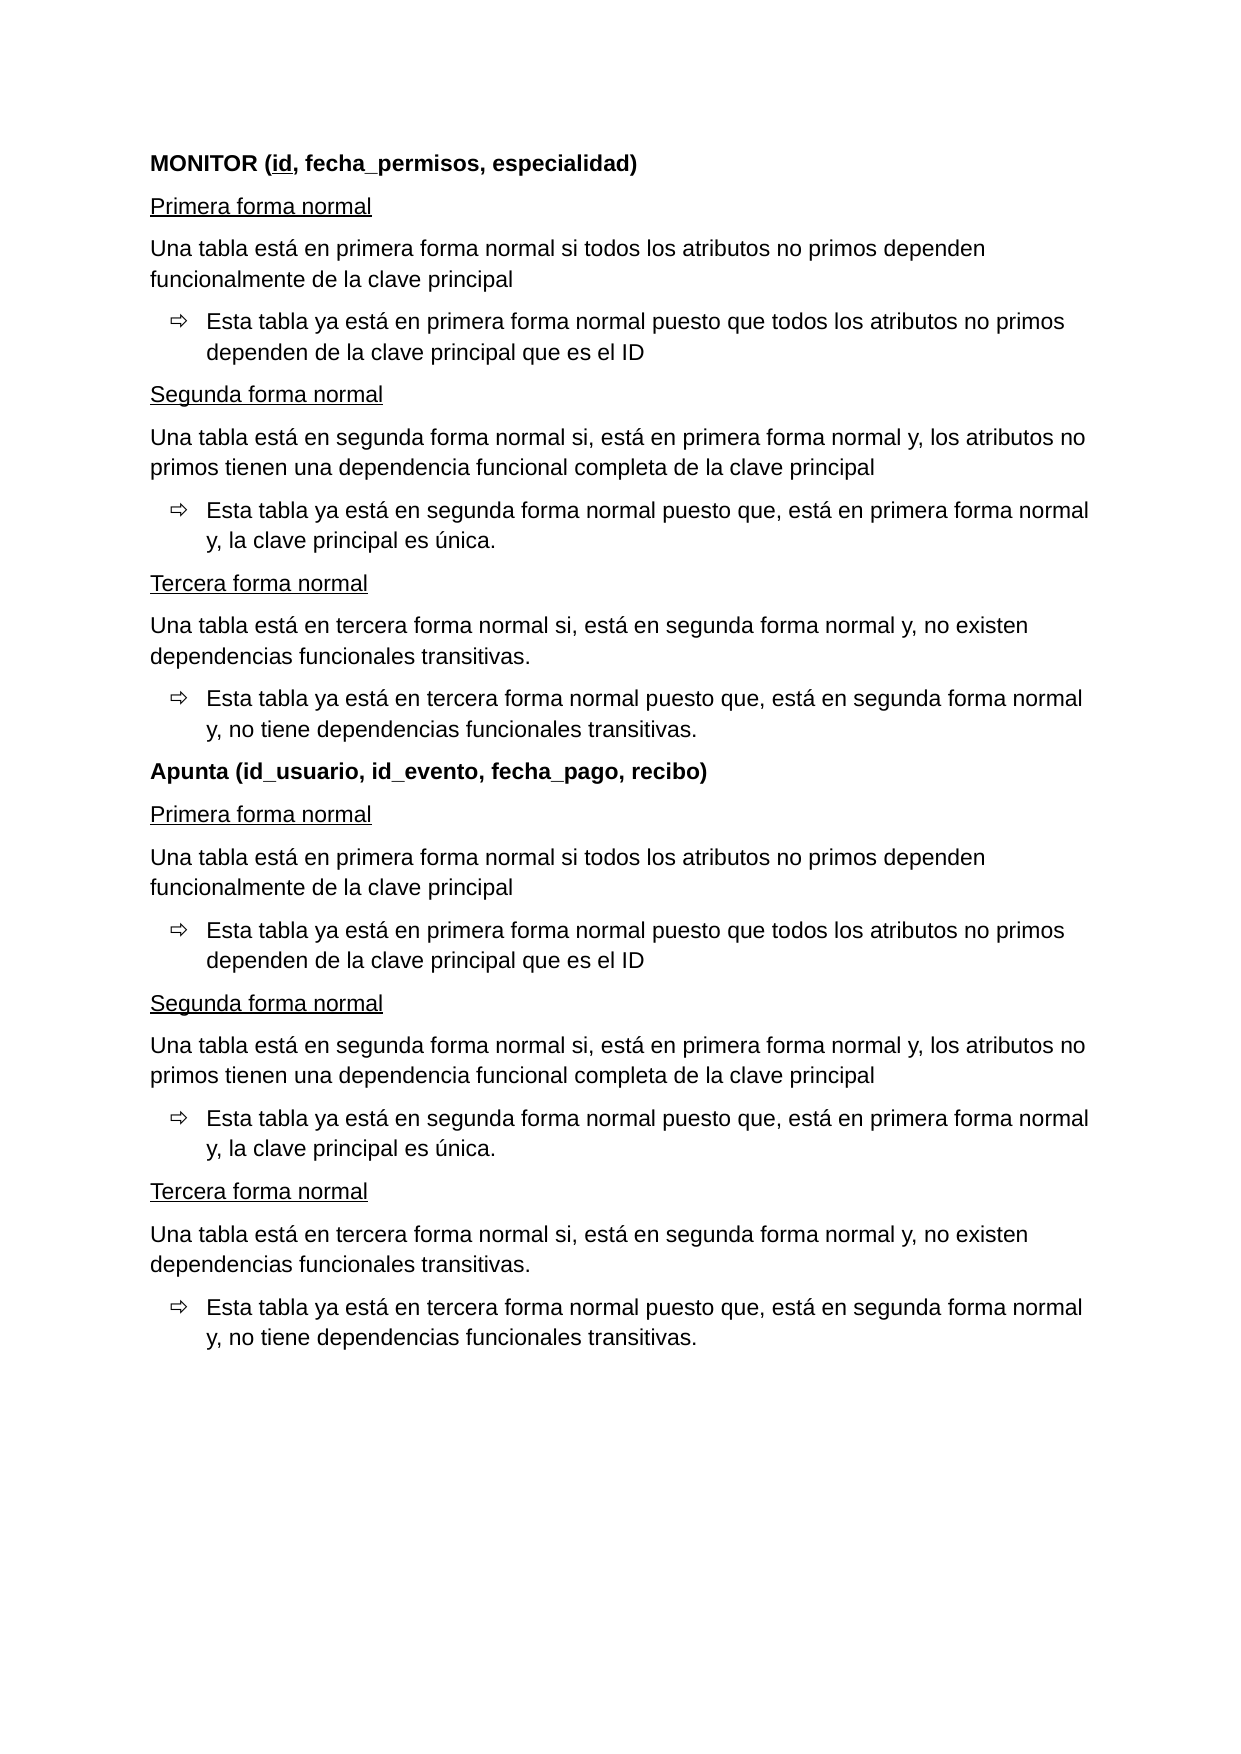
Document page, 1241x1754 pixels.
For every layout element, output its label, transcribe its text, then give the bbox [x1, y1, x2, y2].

text Una tabla está en segunda forma normal si, está en primera forma normal y, los atributos no primos tienen una dependencia funcional completa de la clave principal [150, 1032, 1090, 1089]
text Segunda forma normal [150, 989, 1090, 1016]
list Esta tabla ya está en primera forma normal puesto que todos los atributos no primos dependen de la clave principal que es el ID [169, 917, 1090, 973]
text MONITOR (id, fecha_permisos, especialidad) [150, 150, 1090, 176]
list Esta tabla ya está en primera forma normal puesto que todos los atributos no primos dependen de la clave principal que es el ID [169, 308, 1090, 365]
text Segunda forma normal [150, 381, 1090, 408]
list Esta tabla ya está en tercera forma normal puesto que, está en segunda forma normal y, no tiene dependencias funcionales transitivas. [169, 1294, 1090, 1350]
text Tercera forma normal [150, 1178, 1090, 1204]
text Una tabla está en tercera forma normal si, está en segunda forma normal y, no existen dependencias funcionales transitivas. [150, 612, 1090, 669]
text Apunta (id_usuario, id_evento, fecha_pago, recibo) [150, 758, 1090, 785]
list Esta tabla ya está en tercera forma normal puesto que, está en segunda forma normal y, no tiene dependencias funcionales transitivas. [169, 685, 1090, 742]
text Una tabla está en tercera forma normal si, está en segunda forma normal y, no existen dependencias funcionales transitivas. [150, 1221, 1090, 1277]
list Esta tabla ya está en segunda forma normal puesto que, está en primera forma normal y, la clave principal es única. [169, 1105, 1090, 1162]
text Una tabla está en primera forma normal si todos los atributos no primos dependen funcionalmente de la clave principal [150, 844, 1090, 900]
text Una tabla está en primera forma normal si todos los atributos no primos dependen funcionalmente de la clave principal [150, 235, 1090, 292]
text Tercera forma normal [150, 570, 1090, 596]
text Una tabla está en segunda forma normal si, está en primera forma normal y, los atributos no primos tienen una dependencia funcional completa de la clave principal [150, 424, 1090, 481]
text Primera forma normal [150, 193, 1090, 219]
text Primera forma normal [150, 801, 1090, 827]
list Esta tabla ya está en segunda forma normal puesto que, está en primera forma normal y, la clave principal es única. [169, 497, 1090, 553]
